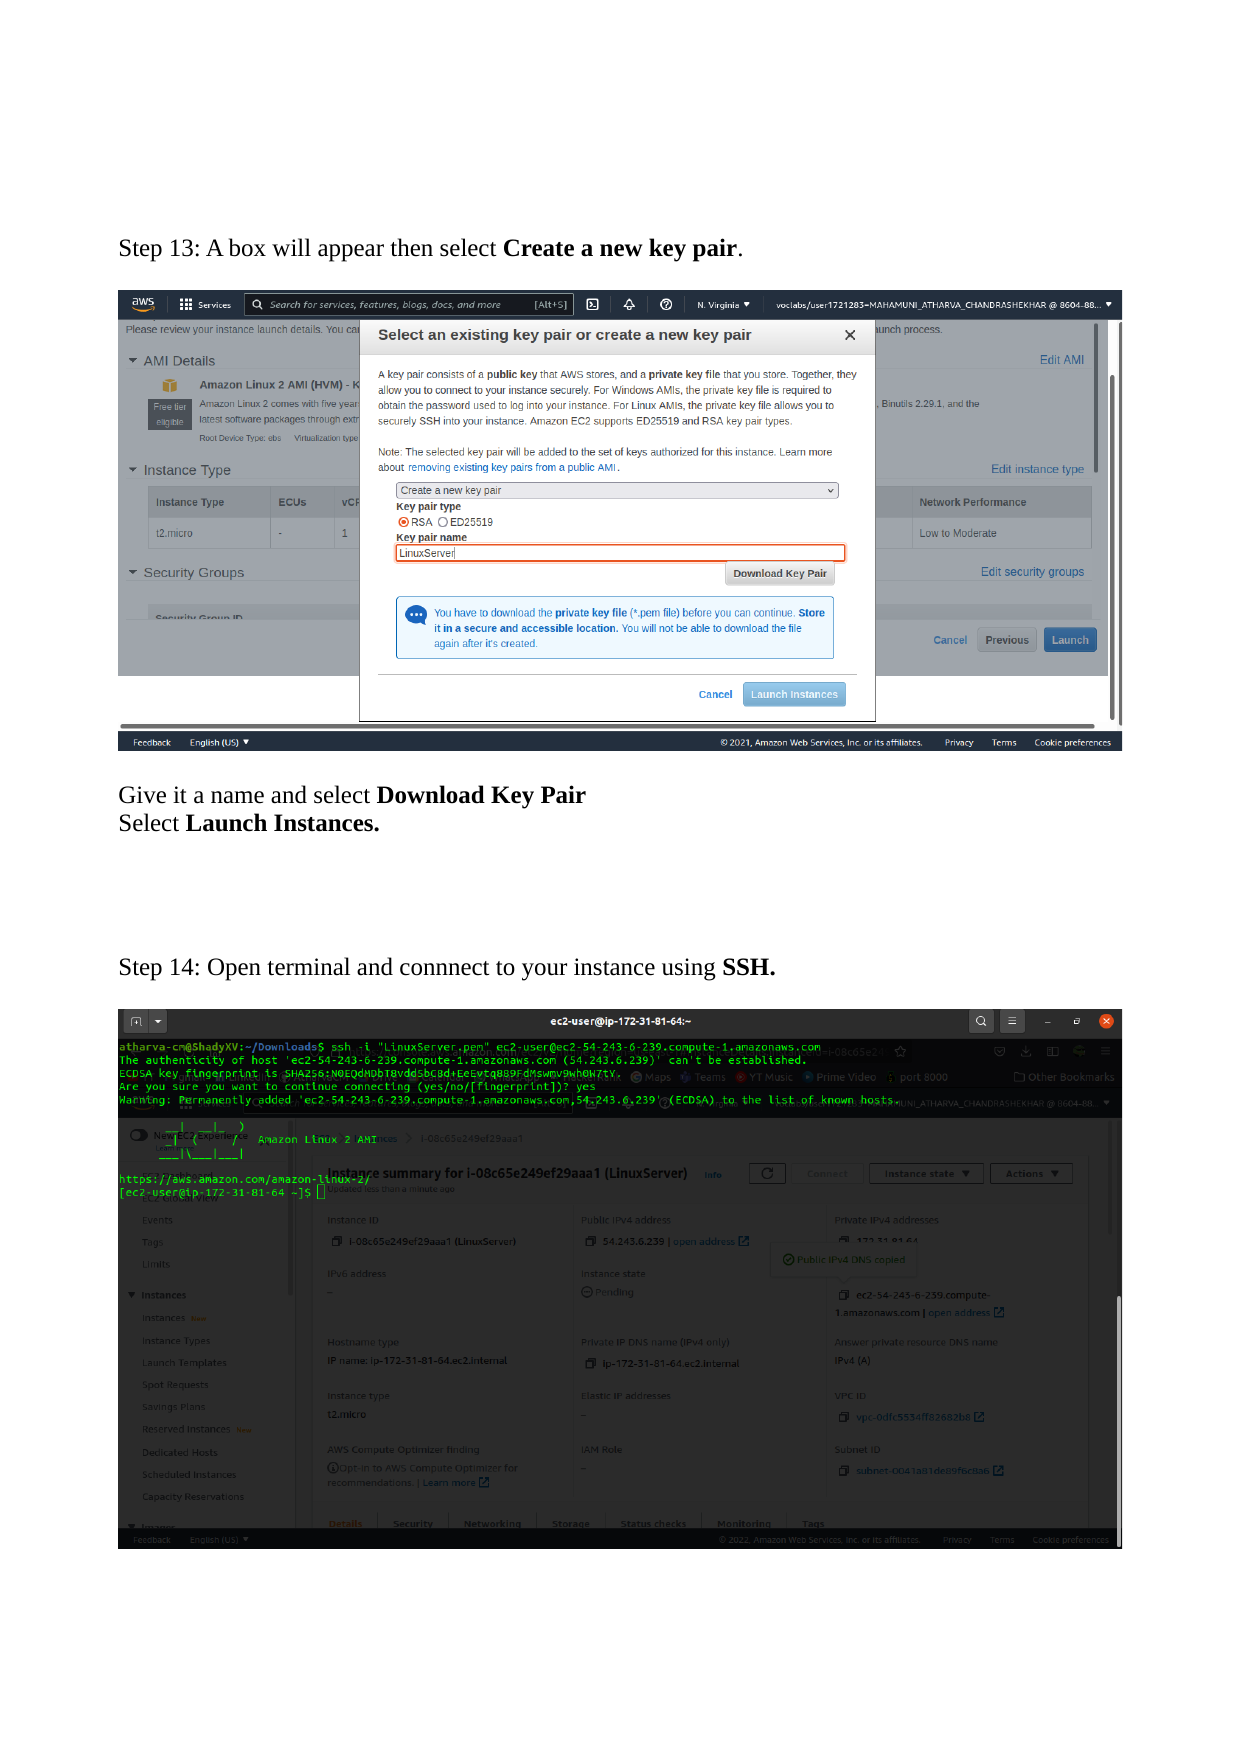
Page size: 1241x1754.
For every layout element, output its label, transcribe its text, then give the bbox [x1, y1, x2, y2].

text Select Launch Instances. [118, 808, 1122, 837]
text Step 13: A box will appear then select Create a new key pair. [118, 233, 1122, 262]
picture [118, 290, 1123, 751]
picture [118, 1009, 1123, 1549]
text Step 14: Open terminal and connnect to your instance using SSH. [118, 952, 1122, 981]
text Give it a name and select Download Key Pair [118, 780, 1122, 808]
